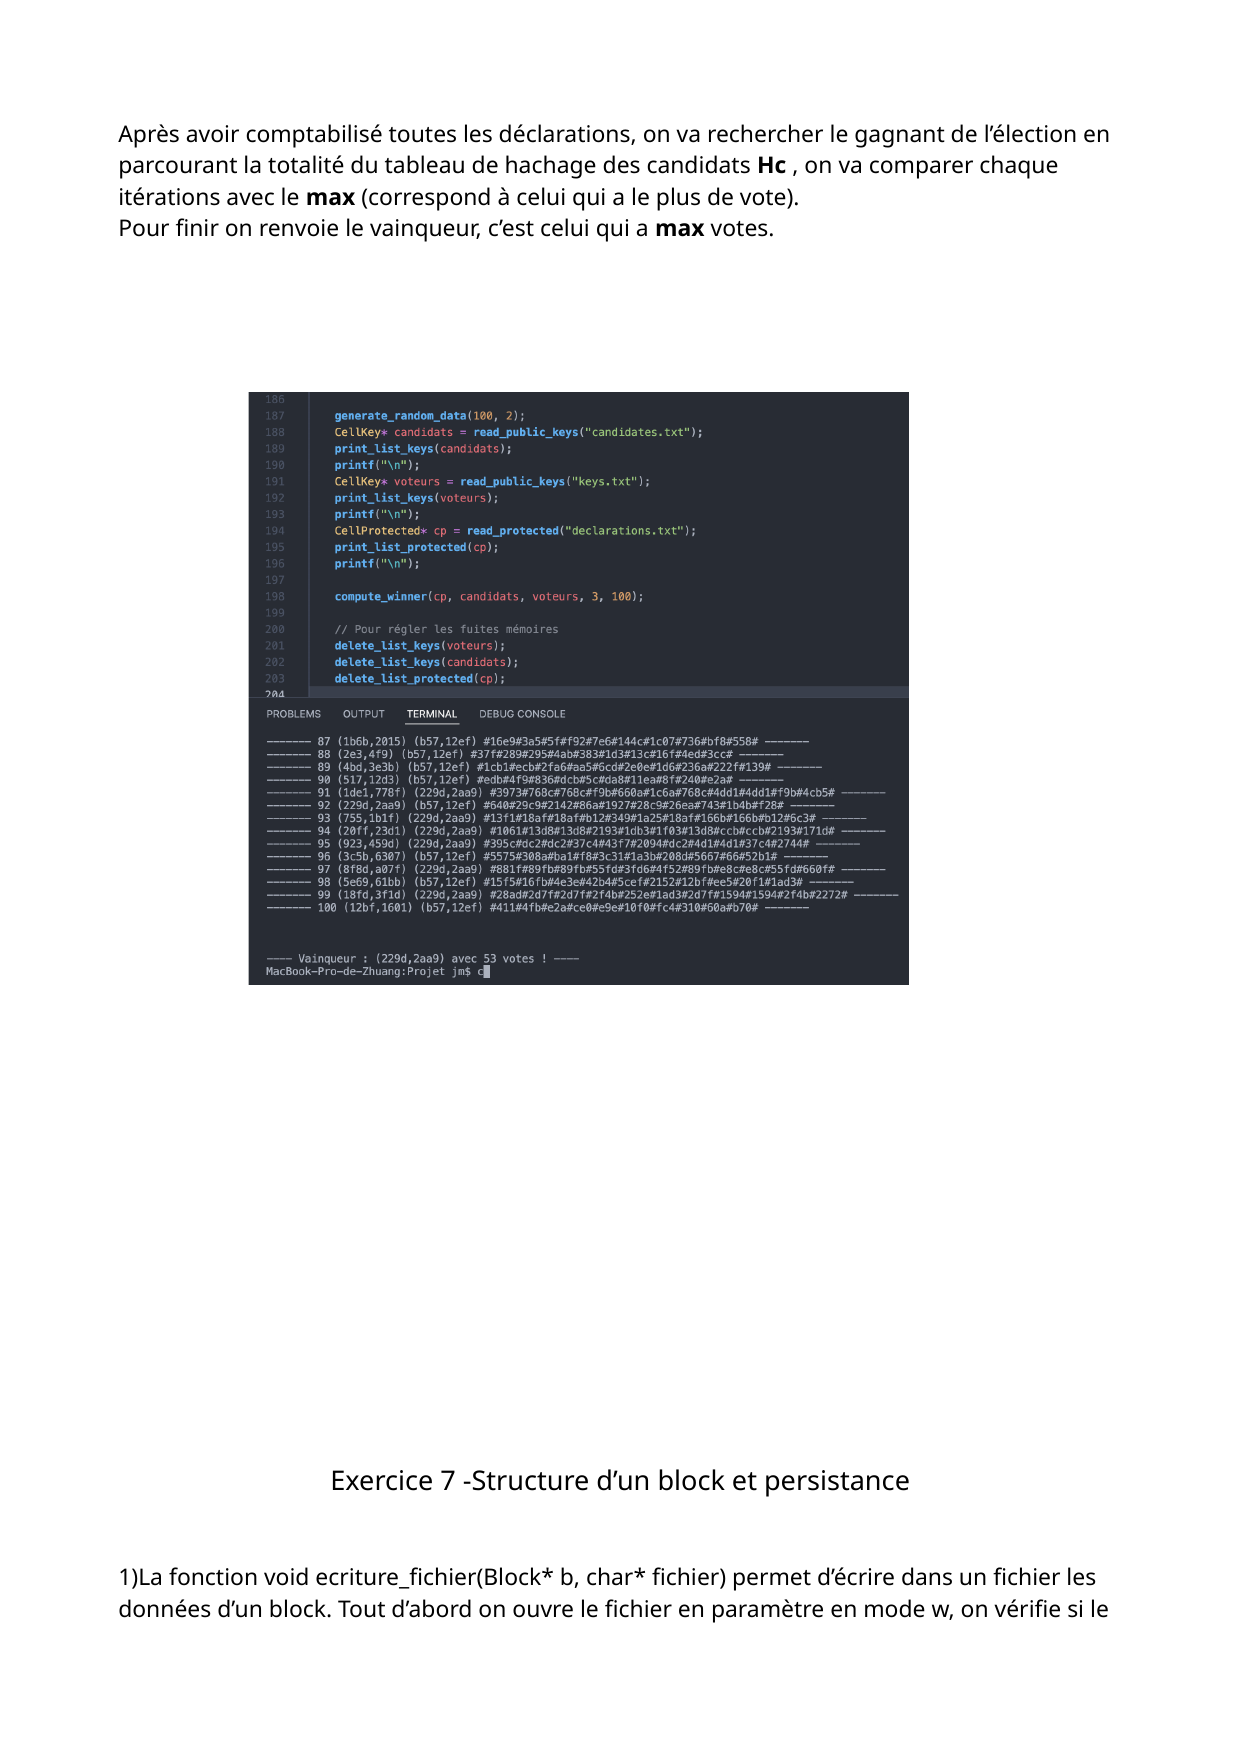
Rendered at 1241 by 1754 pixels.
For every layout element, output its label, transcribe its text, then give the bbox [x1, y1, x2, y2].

text Pour finir on renvoie le vainqueur, c’est celui qui a max votes. [118, 212, 1122, 243]
text Après avoir comptabilisé toutes les déclarations, on va rechercher le gagnant de l’élection en parcourant la totalité du tableau de hachage des candidats Hc , on va comparer chaque itérations avec le max (correspond à celui qui a le plus de vote). [118, 118, 1122, 212]
picture [248, 392, 909, 985]
text 1)La fonction void ecriture_fichier(Block* b, char* fichier) permet d’écrire dans un fichier les données d’un block. Tout d’abord on ouvre le fichier en paramètre en mode w, on vérifie si le [118, 1561, 1122, 1624]
text Exercice 7 -Structure d’un block et persistance [118, 1462, 1122, 1499]
